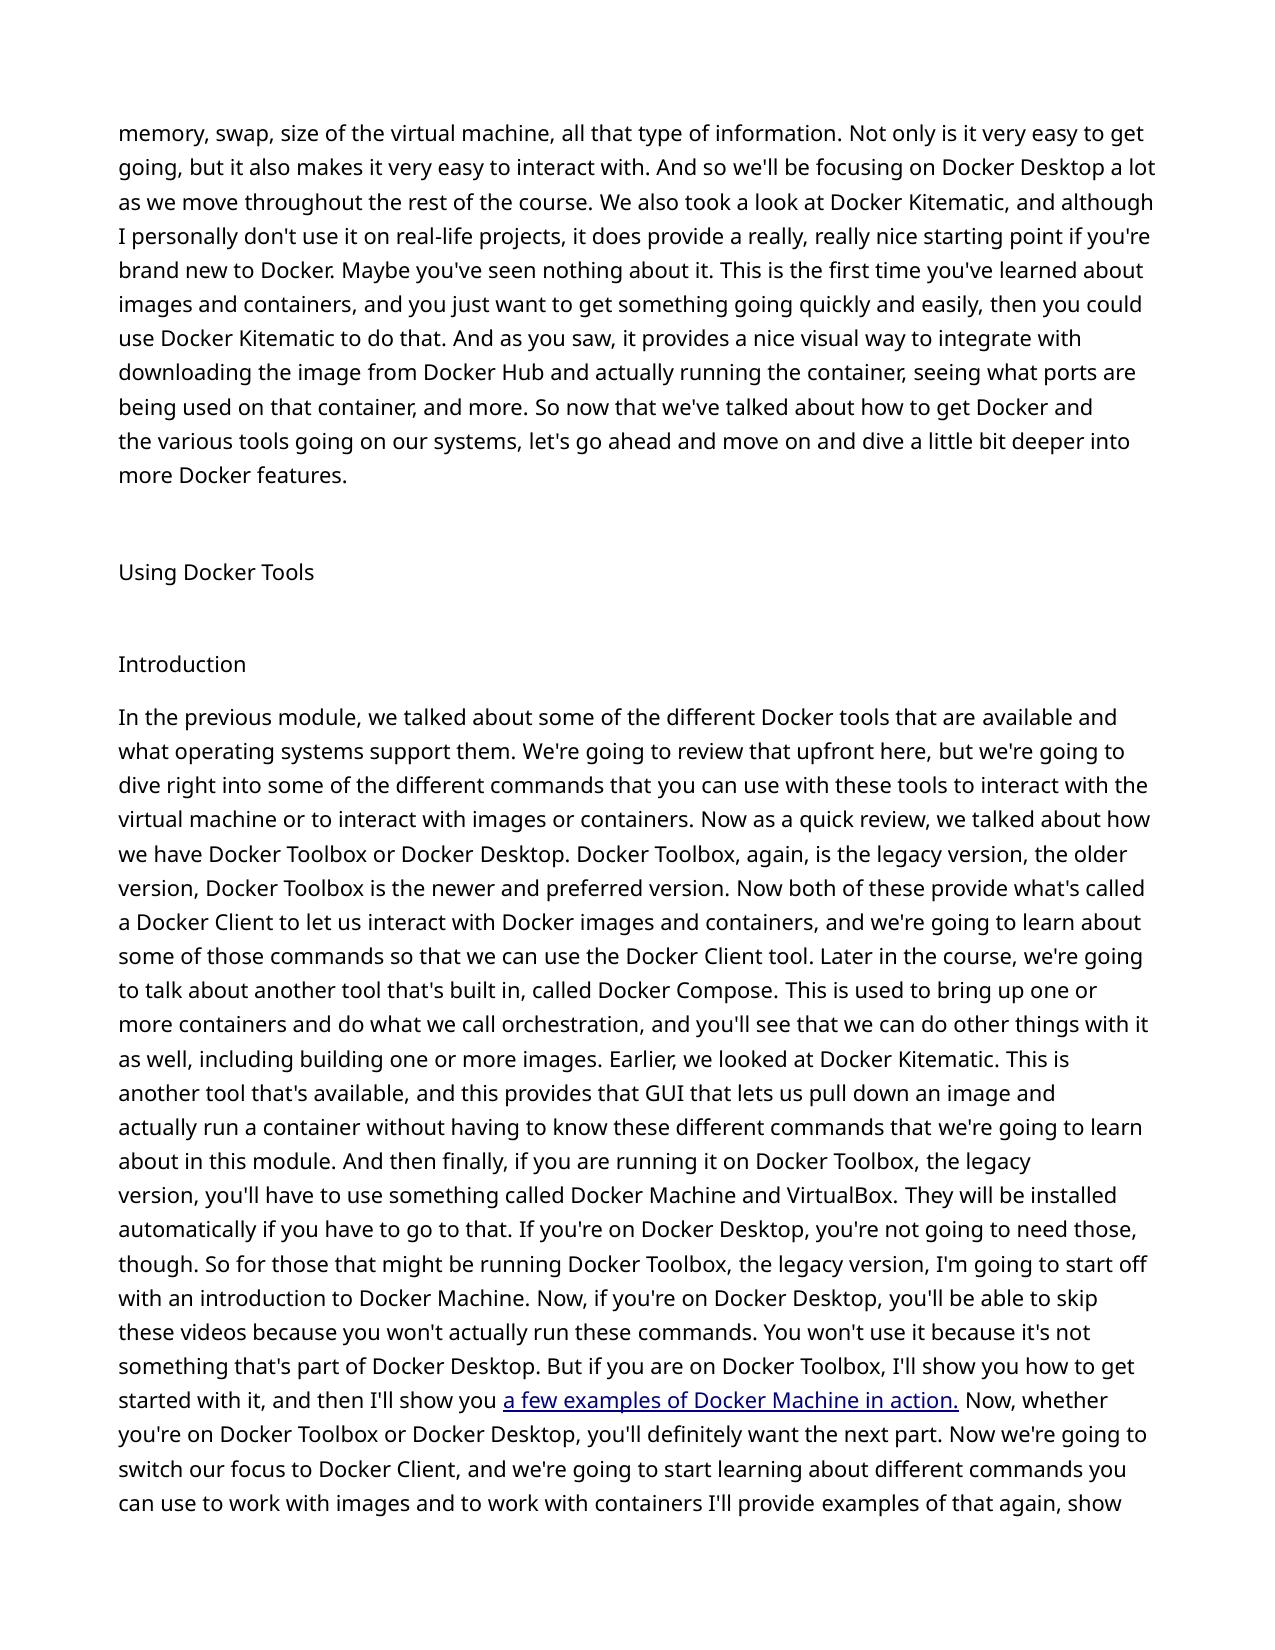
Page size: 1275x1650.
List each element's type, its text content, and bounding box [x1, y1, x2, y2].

subtitle Introduction [118, 649, 1157, 678]
subtitle Using Docker Tools [118, 556, 1157, 586]
text memory, swap, size of the virtual machine, all that type of information. Not only is it very easy to get going, but it also makes it very easy to interact with. And so we'll be focusing on Docker Desktop a lot as we move throughout the rest of the course. We also took a look at Docker Kitematic, and although I personally don't use it on real‑life projects, it does provide a really, really nice starting point if you're brand new to Docker. Maybe you've seen nothing about it. This is the first time you've learned about images and containers, and you just want to get something going quickly and easily, then you could use Docker Kitematic to do that. And as you saw, it provides a nice visual way to integrate with downloading the image from Docker Hub and actually running the container, seeing what ports are being used on that container, and more. So now that we've talked about how to get Docker and the various tools going on our systems, let's go ahead and move on and dive a little bit deeper into more Docker features. [118, 118, 1157, 489]
text In the previous module, we talked about some of the different Docker tools that are available and what operating systems support them. We're going to review that upfront here, but we're going to dive right into some of the different commands that you can use with these tools to interact with the virtual machine or to interact with images or containers. Now as a quick review, we talked about how we have Docker Toolbox or Docker Desktop. Docker Toolbox, again, is the legacy version, the older version, Docker Toolbox is the newer and preferred version. Now both of these provide what's called a Docker Client to let us interact with Docker images and containers, and we're going to learn about some of those commands so that we can use the Docker Client tool. Later in the course, we're going to talk about another tool that's built in, called Docker Compose. This is used to bring up one or more containers and do what we call orchestration, and you'll see that we can do other things with it as well, including building one or more images. Earlier, we looked at Docker Kitematic. This is another tool that's available, and this provides that GUI that lets us pull down an image and actually run a container without having to know these different commands that we're going to learn about in this module. And then finally, if you are running it on Docker Toolbox, the legacy version, you'll have to use something called Docker Machine and VirtualBox. They will be installed automatically if you have to go to that. If you're on Docker Desktop, you're not going to need those, though. So for those that might be running Docker Toolbox, the legacy version, I'm going to start off with an introduction to Docker Machine. Now, if you're on Docker Desktop, you'll be able to skip these videos because you won't actually run these commands. You won't use it because it's not something that's part of Docker Desktop. But if you are on Docker Toolbox, I'll show you how to get started with it, and then I'll show you a few examples of Docker Machine in action. Now, whether you're on Docker Toolbox or Docker Desktop, you'll definitely want the next part. Now we're going to switch our focus to Docker Client, and we're going to start learning about different commands you can use to work with images and to work with containers I'll provide examples of that again, show [118, 702, 1157, 1518]
